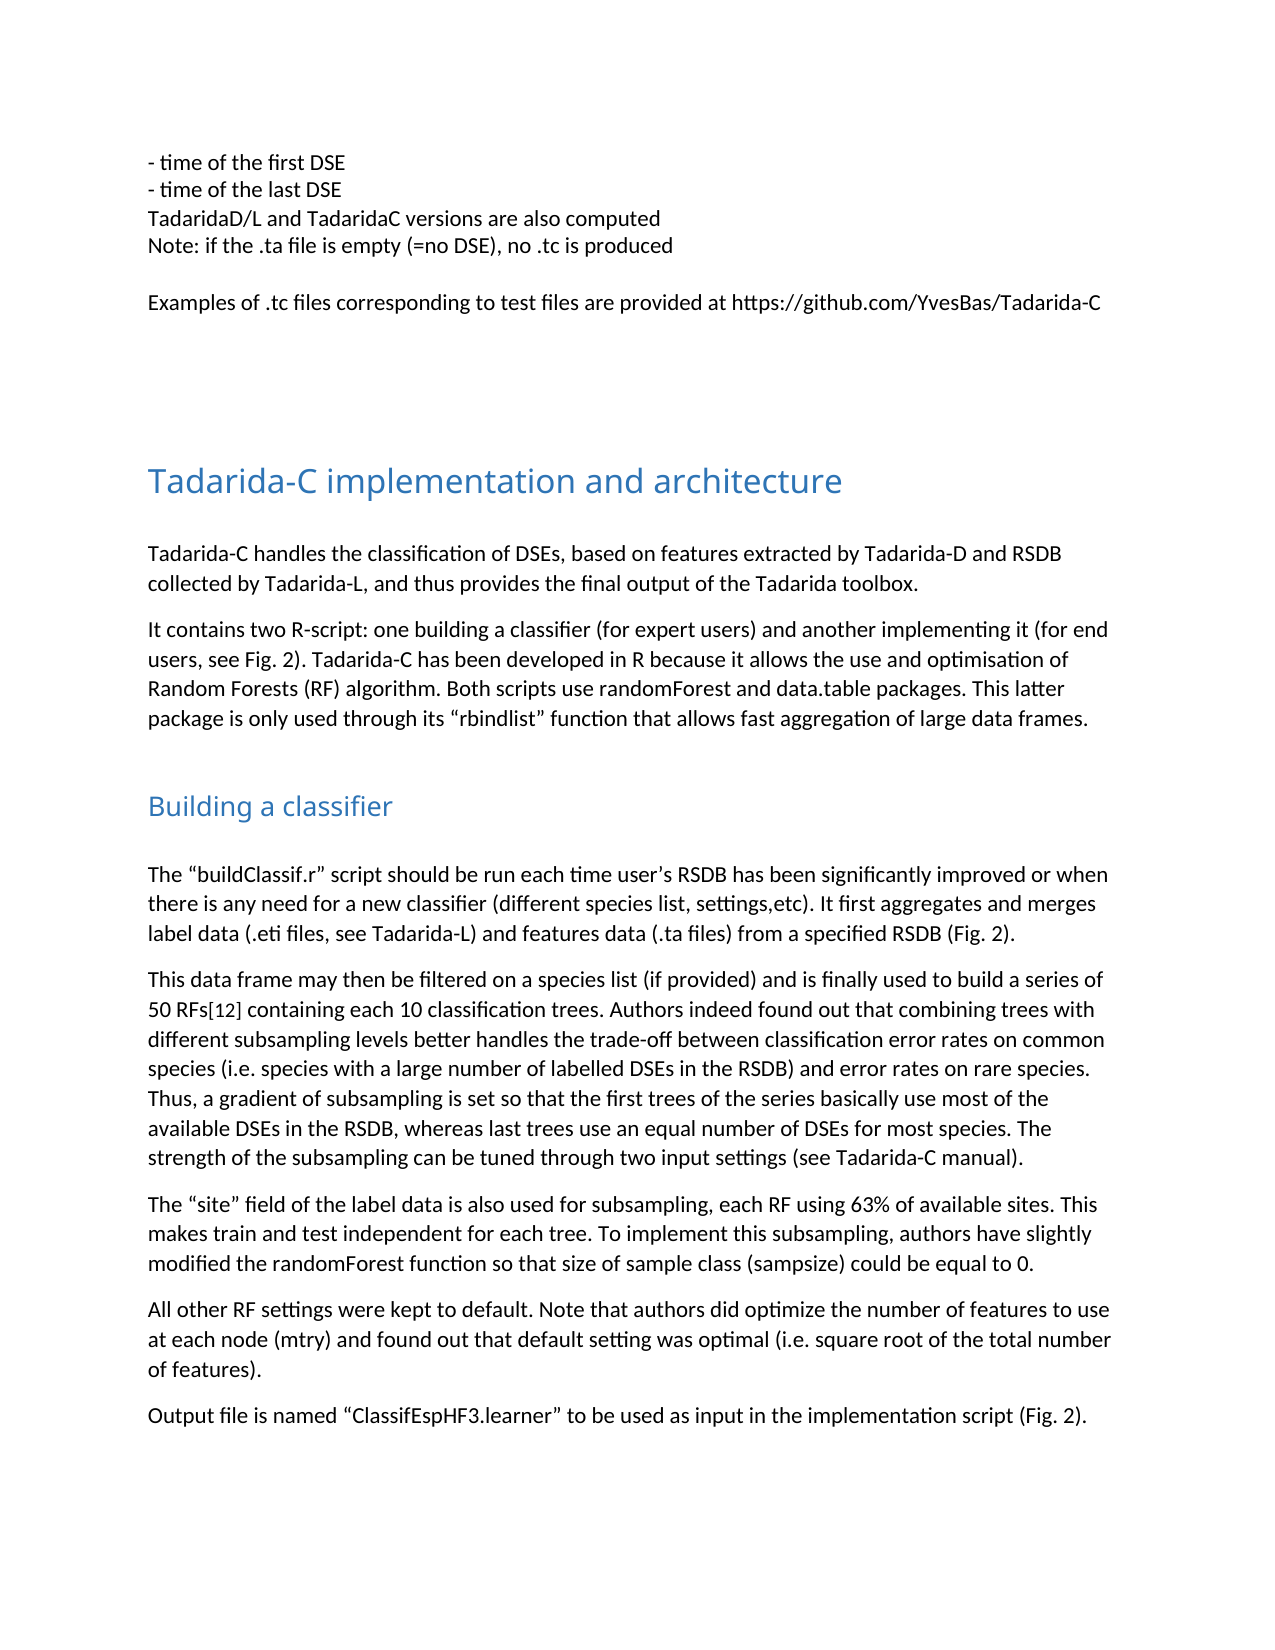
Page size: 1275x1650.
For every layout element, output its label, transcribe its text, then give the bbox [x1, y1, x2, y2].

text The “buildClassif.r” script should be run each time user’s RSDB has been significantly improved or when there is any need for a new classifier (different species list, settings,etc). It first aggregates and merges label data (.eti files, see Tadarida-L) and features data (.ta files) from a specified RSDB (Fig. 2). [148, 860, 1127, 947]
text - time of the first DSE [148, 148, 1127, 176]
text - time of the last DSE [148, 176, 1127, 204]
text Examples of .tc files corresponding to test files are provided at https://github.com/YvesBas/Tadarida-C [148, 288, 1127, 316]
text The “site” field of the label data is also used for subsampling, each RF using 63% of available sites. This makes train and test independent for each tree. To implement this subsampling, authors have slightly modified the randomForest function so that size of sample class (sampsize) could be equal to 0. [148, 1190, 1127, 1277]
text Note: if the .ta file is empty (=no DSE), no .tc is produced [148, 232, 1127, 260]
subtitle Tadarida-C implementation and architecture [148, 458, 1127, 503]
subtitle Building a classifier [148, 788, 1127, 824]
text It contains two R-script: one building a classifier (for expert users) and another implementing it (for end users, see Fig. 2). Tadarida-C has been developed in R because it allows the use and optimisation of Random Forests (RF) algorithm. Both scripts use randomForest and data.table packages. This latter package is only used through its “rbindlist” function that allows fast aggregation of large data frames. [148, 615, 1127, 732]
text Tadarida-C handles the classification of DSEs, based on features extracted by Tadarida-D and RSDB collected by Tadarida-L, and thus provides the final output of the Tadarida toolbox. [148, 539, 1127, 597]
text TadaridaD/L and TadaridaC versions are also computed [148, 204, 1127, 232]
text Output file is named “ClassifEspHF3.learner” to be used as input in the implementation script (Fig. 2). [148, 1401, 1127, 1429]
text All other RF settings were kept to default. Note that authors did optimize the number of features to use at each node (mtry) and found out that default setting was optimal (i.e. square root of the total number of features). [148, 1296, 1127, 1383]
text This data frame may then be filtered on a species list (if provided) and is finally used to build a series of 50 RFs[12] containing each 10 classification trees. Authors indeed found out that combining trees with different subsampling levels better handles the trade-off between classification error rates on common species (i.e. species with a large number of labelled DSEs in the RSDB) and error rates on rare species. Thus, a gradient of subsampling is set so that the first trees of the series basically use most of the available DSEs in the RSDB, whereas last trees use an equal number of DSEs for most species. The strength of the subsampling can be tuned through two input settings (see Tadarida-C manual). [148, 965, 1127, 1172]
